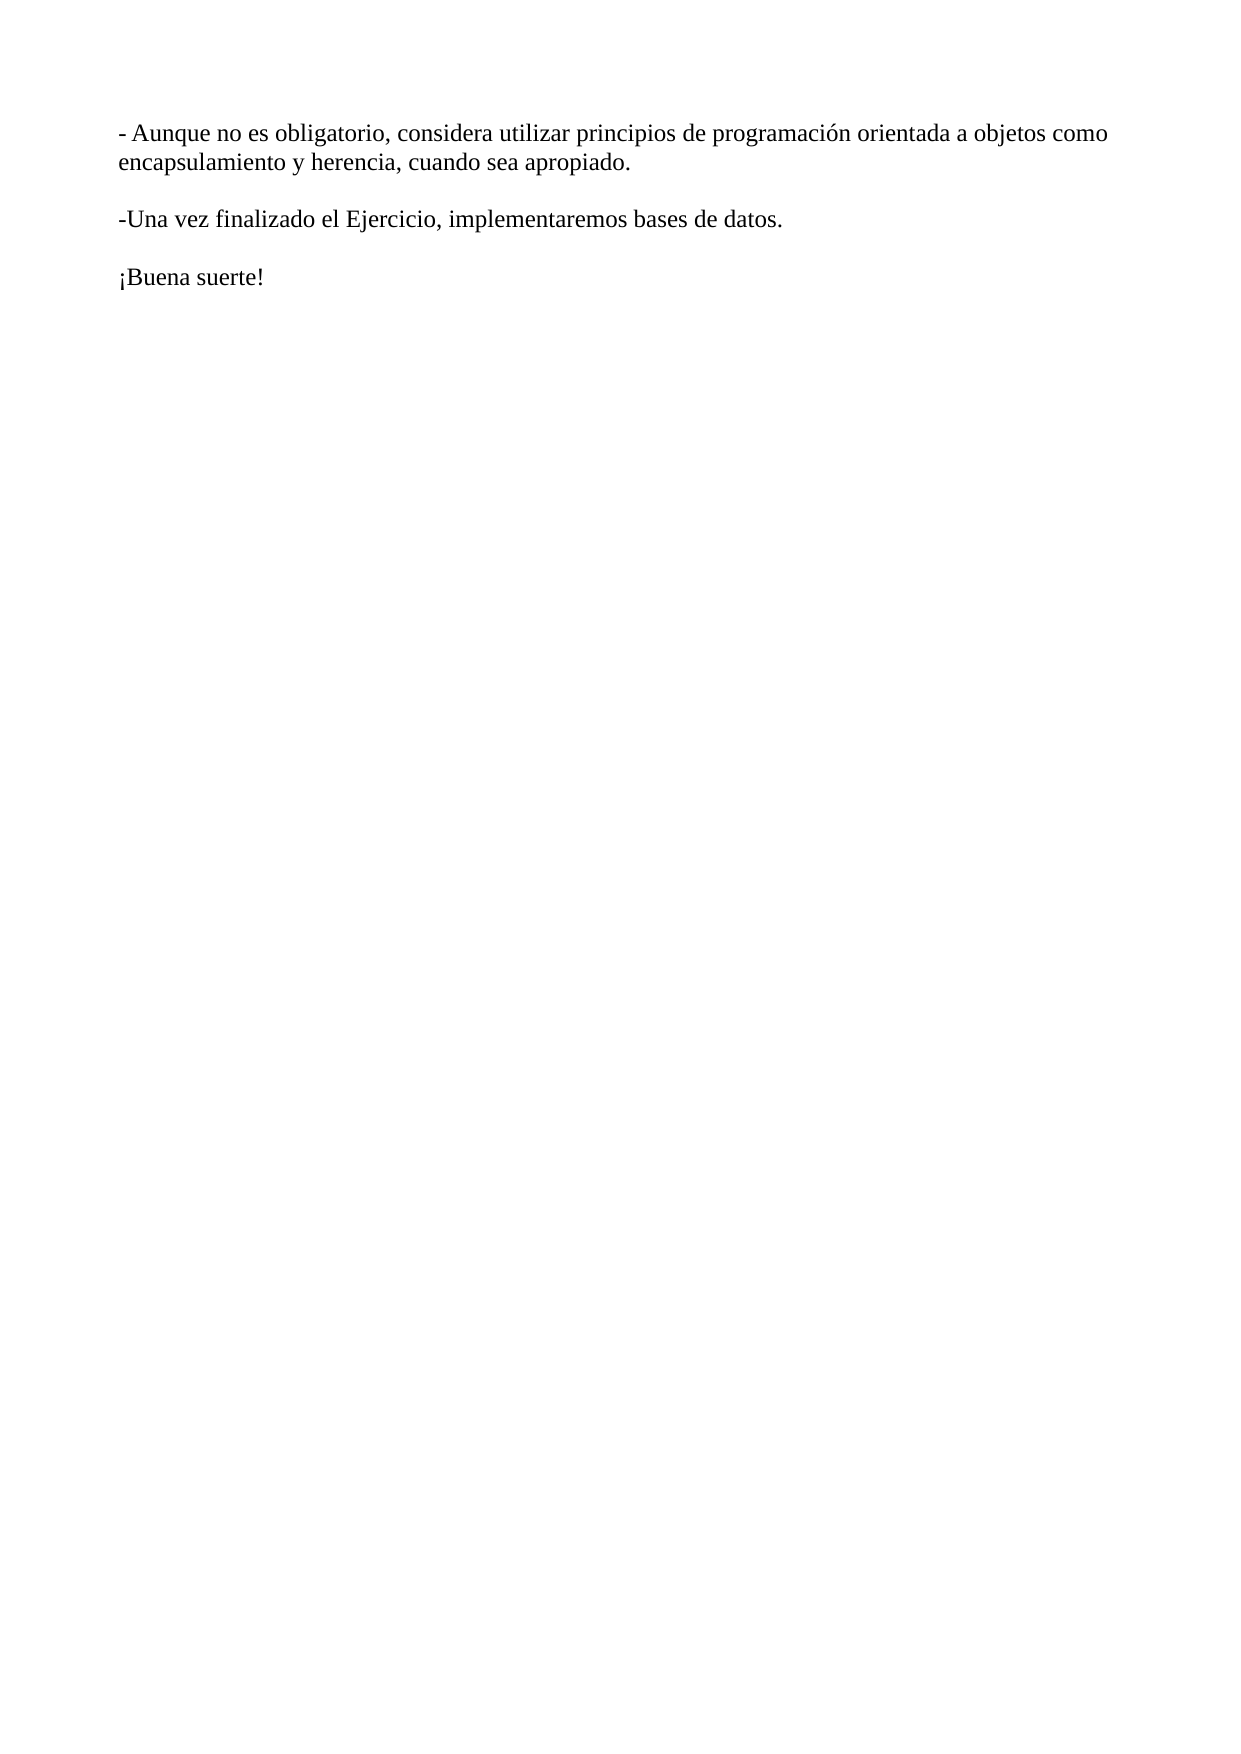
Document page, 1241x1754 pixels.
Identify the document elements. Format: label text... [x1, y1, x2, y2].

text - Aunque no es obligatorio, considera utilizar principios de programación orientada a objetos como encapsulamiento y herencia, cuando sea apropiado. [118, 118, 1122, 204]
text -Una vez finalizado el Ejercicio, implementaremos bases de datos. ¡Buena suerte! [118, 204, 1122, 291]
